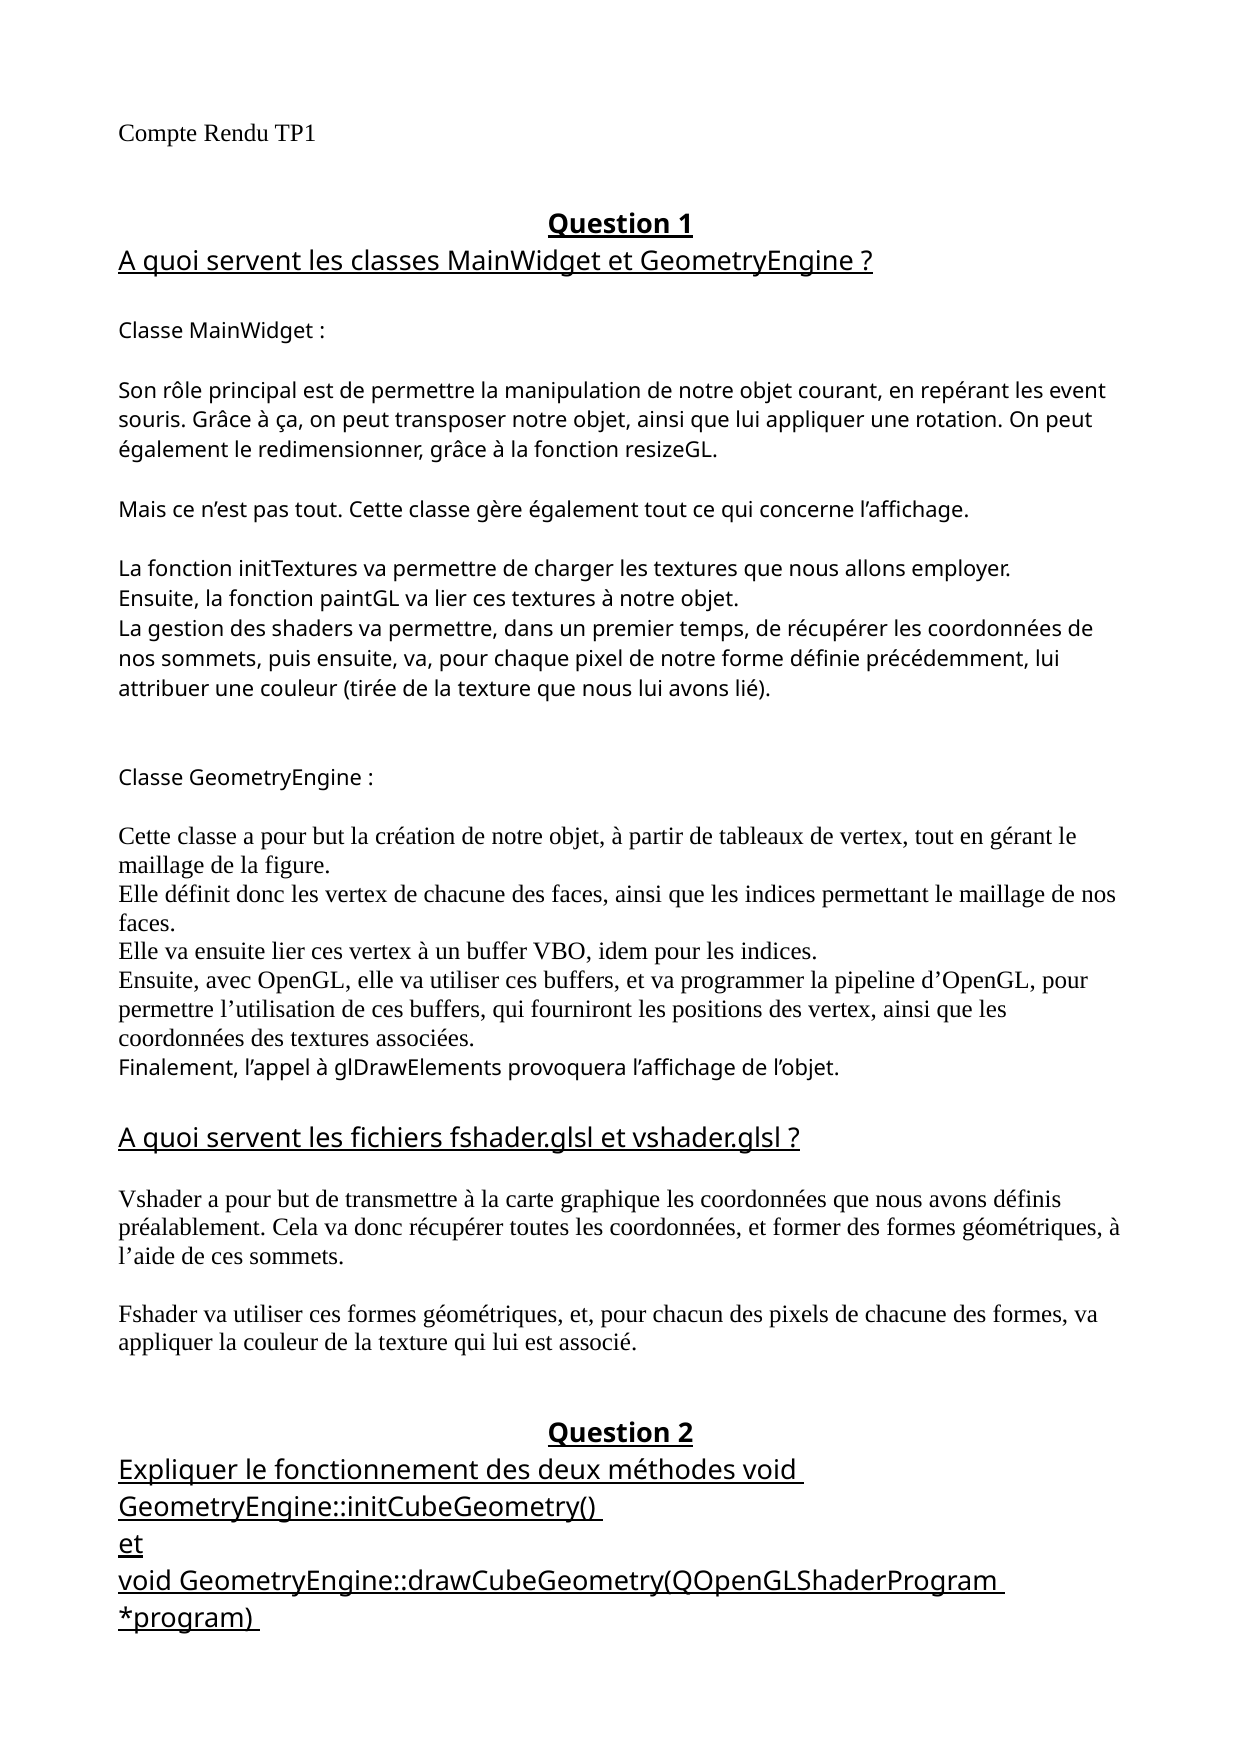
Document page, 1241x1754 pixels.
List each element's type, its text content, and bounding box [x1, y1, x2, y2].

text Classe GeometryEngine : [118, 762, 1122, 792]
text La fonction initTextures va permettre de charger les textures que nous allons employer. [118, 553, 1122, 583]
text Finalement, l’appel à glDrawElements provoquera l’affichage de l’objet. [118, 1051, 1122, 1081]
text Ensuite, la fonction paintGL va lier ces textures à notre objet. [118, 583, 1122, 613]
text Ensuite, avec OpenGL, elle va utiliser ces buffers, et va programmer la pipeline d’OpenGL, pour permettre l’utilisation de ces buffers, qui fourniront les positions des vertex, ainsi que les coordonnées des textures associées. [118, 965, 1122, 1051]
text A quoi servent les fichiers fshader.glsl et vshader.glsl ? [118, 1118, 1122, 1155]
text void GeometryEngine::drawCubeGeometry(QOpenGLShaderProgram *program) [118, 1561, 1122, 1635]
text Elle va ensuite lier ces vertex à un buffer VBO, idem pour les indices. [118, 936, 1122, 965]
text Compte Rendu TP1 [118, 118, 1122, 147]
text Fshader va utiliser ces formes géométriques, et, pour chacun des pixels de chacune des formes, va appliquer la couleur de la texture qui lui est associé. [118, 1299, 1122, 1356]
text Son rôle principal est de permettre la manipulation de notre objet courant, en repérant les event souris. Grâce à ça, on peut transposer notre objet, ainsi que lui appliquer une rotation. On peut également le redimensionner, grâce à la fonction resizeGL. [118, 374, 1122, 464]
text La gestion des shaders va permettre, dans un premier temps, de récupérer les coordonnées de nos sommets, puis ensuite, va, pour chaque pixel de notre forme définie précédemment, lui attribuer une couleur (tirée de la texture que nous lui avons lié). [118, 613, 1122, 702]
text Vshader a pour but de transmettre à la carte graphique les coordonnées que nous avons définis préalablement. Cela va donc récupérer toutes les coordonnées, et former des formes géométriques, à l’aide de ces sommets. [118, 1184, 1122, 1270]
text Classe MainWidget : [118, 315, 1122, 345]
text A quoi servent les classes MainWidget et GeometryEngine ? [118, 241, 1122, 278]
text Question 2 [118, 1414, 1122, 1451]
text Expliquer le fonctionnement des deux méthodes void GeometryEngine::initCubeGeometry() [118, 1451, 1122, 1524]
text Question 1 [118, 204, 1122, 241]
text Mais ce n’est pas tout. Cette classe gère également tout ce qui concerne l’affichage. [118, 494, 1122, 523]
text Elle définit donc les vertex de chacune des faces, ainsi que les indices permettant le maillage de nos faces. [118, 879, 1122, 936]
text Cette classe a pour but la création de notre objet, à partir de tableaux de vertex, tout en gérant le maillage de la figure. [118, 821, 1122, 879]
text et [118, 1524, 1122, 1561]
